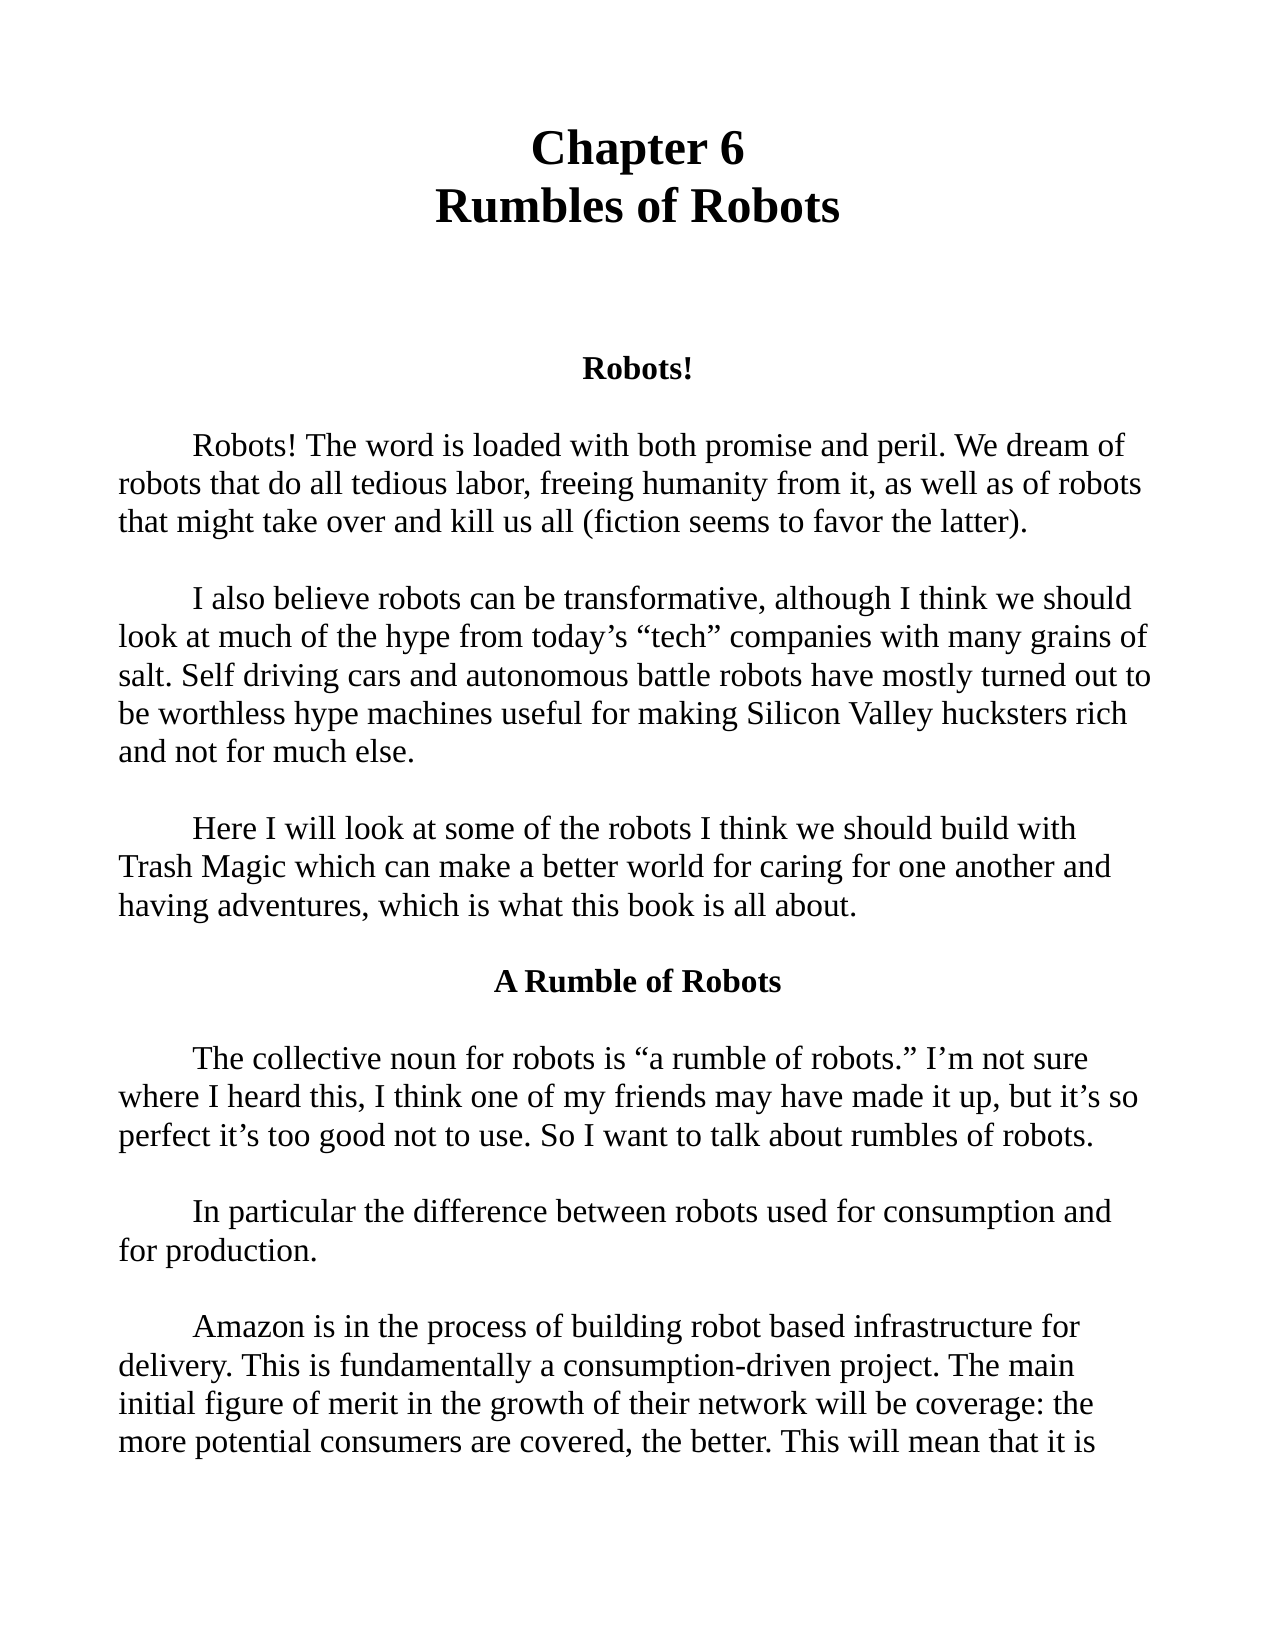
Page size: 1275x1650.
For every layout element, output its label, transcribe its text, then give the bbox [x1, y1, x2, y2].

text Robots! The word is loaded with both promise and peril. We dream of robots that do all tedious labor, freeing humanity from it, as well as of robots that might take over and kill us all (fiction seems to favor the latter). [118, 425, 1157, 540]
text I also believe robots can be transformative, although I think we should look at much of the hype from today’s “tech” companies with many grains of salt. Self driving cars and autonomous battle robots have mostly turned out to be worthless hype machines useful for making Silicon Valley hucksters rich and not for much else. [118, 578, 1157, 770]
text The collective noun for robots is “a rumble of robots.” I’m not sure where I heard this, I think one of my friends may have made it up, but it’s so perfect it’s too good not to use. So I want to talk about rumbles of robots. [118, 1038, 1157, 1153]
text Here I will look at some of the robots I think we should build with Trash Magic which can make a better world for caring for one another and having adventures, which is what this book is all about. [118, 808, 1157, 923]
text In particular the difference between robots used for consumption and for production. [118, 1191, 1157, 1268]
text A Rumble of Robots [118, 961, 1157, 1000]
text Chapter 6 [118, 118, 1157, 176]
text Robots! [118, 348, 1157, 386]
text Rumbles of Robots [118, 176, 1157, 233]
text Amazon is in the process of building robot based infrastructure for delivery. This is fundamentally a consumption-driven project. The main initial figure of merit in the growth of their network will be coverage: the more potential consumers are covered, the better. This will mean that it is [118, 1306, 1157, 1460]
